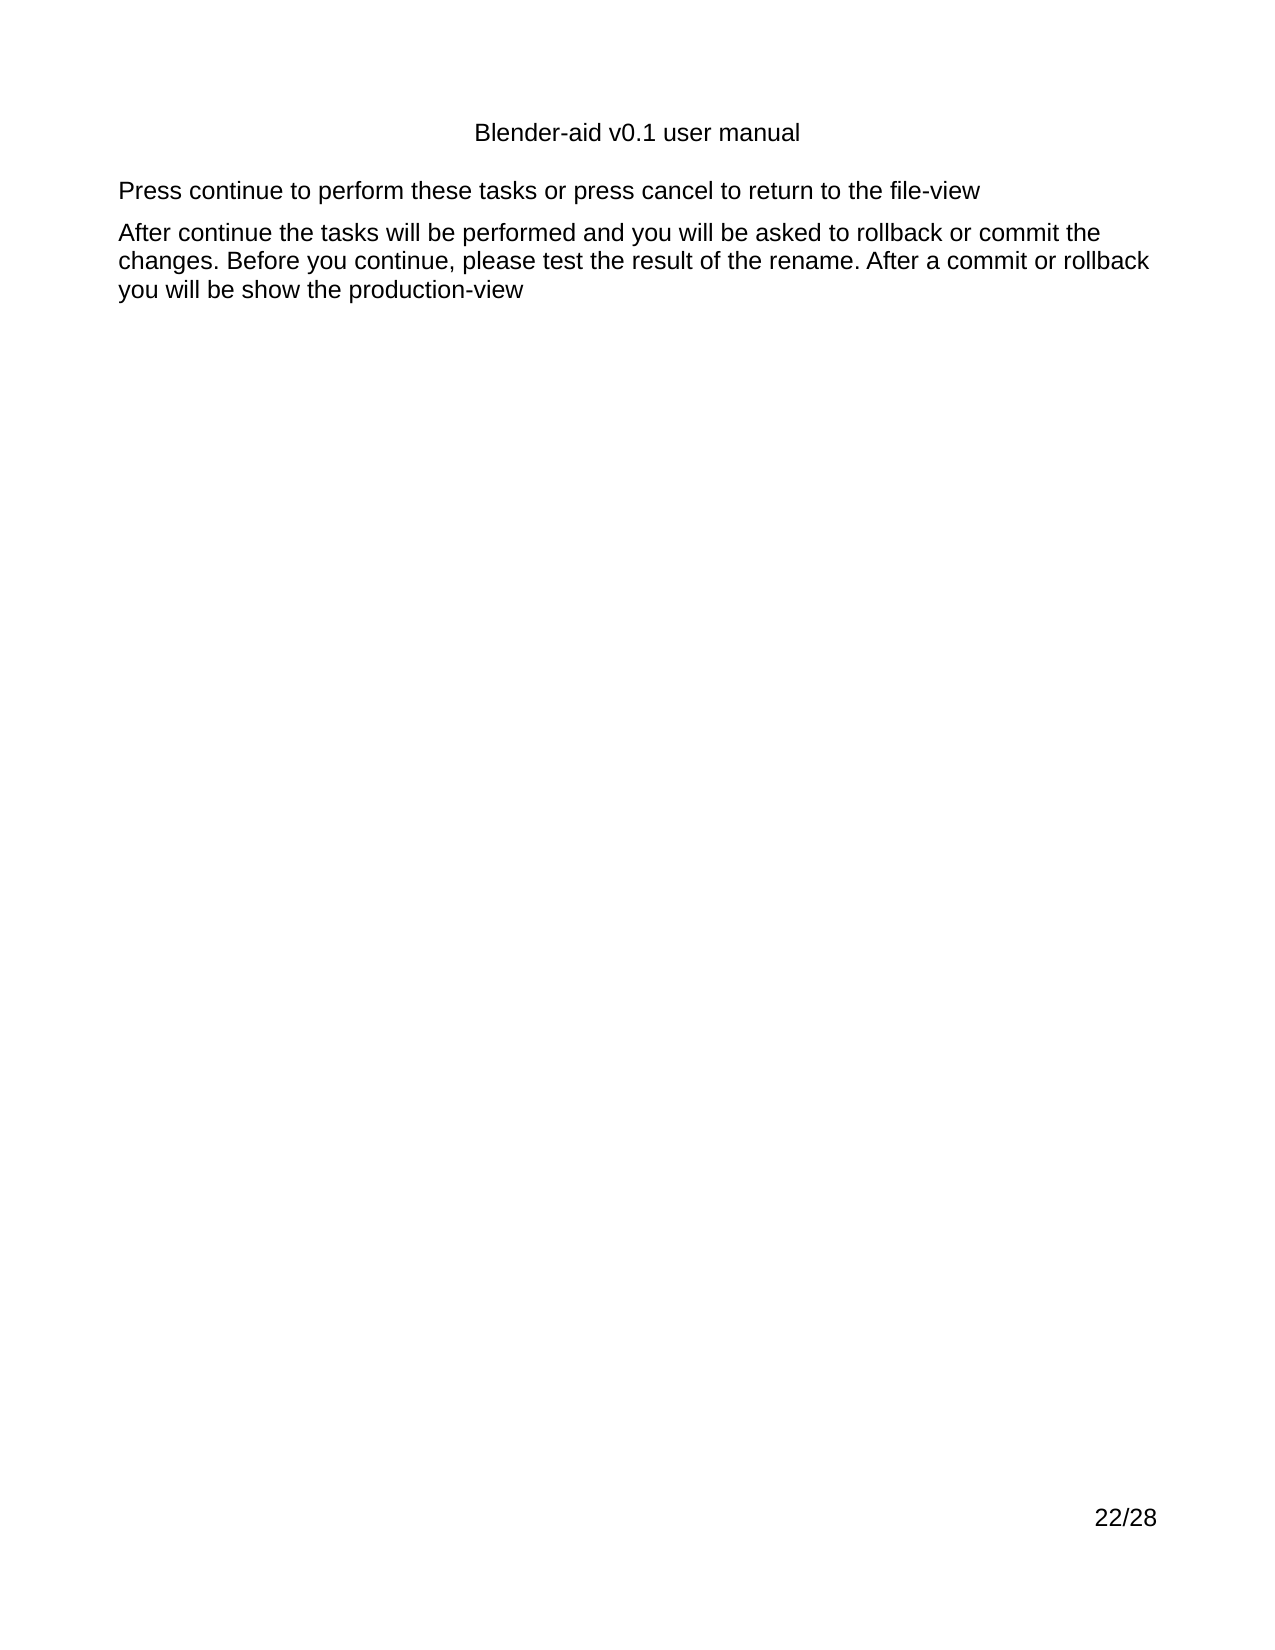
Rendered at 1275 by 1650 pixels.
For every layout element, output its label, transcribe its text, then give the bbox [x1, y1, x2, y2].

text After continue the tasks will be performed and you will be asked to rollback or commit the changes. Before you continue, please test the result of the rename. After a commit or rollback you will be show the production-view [118, 218, 1157, 304]
text Press continue to perform these tasks or press cancel to return to the file-view [118, 176, 1157, 205]
